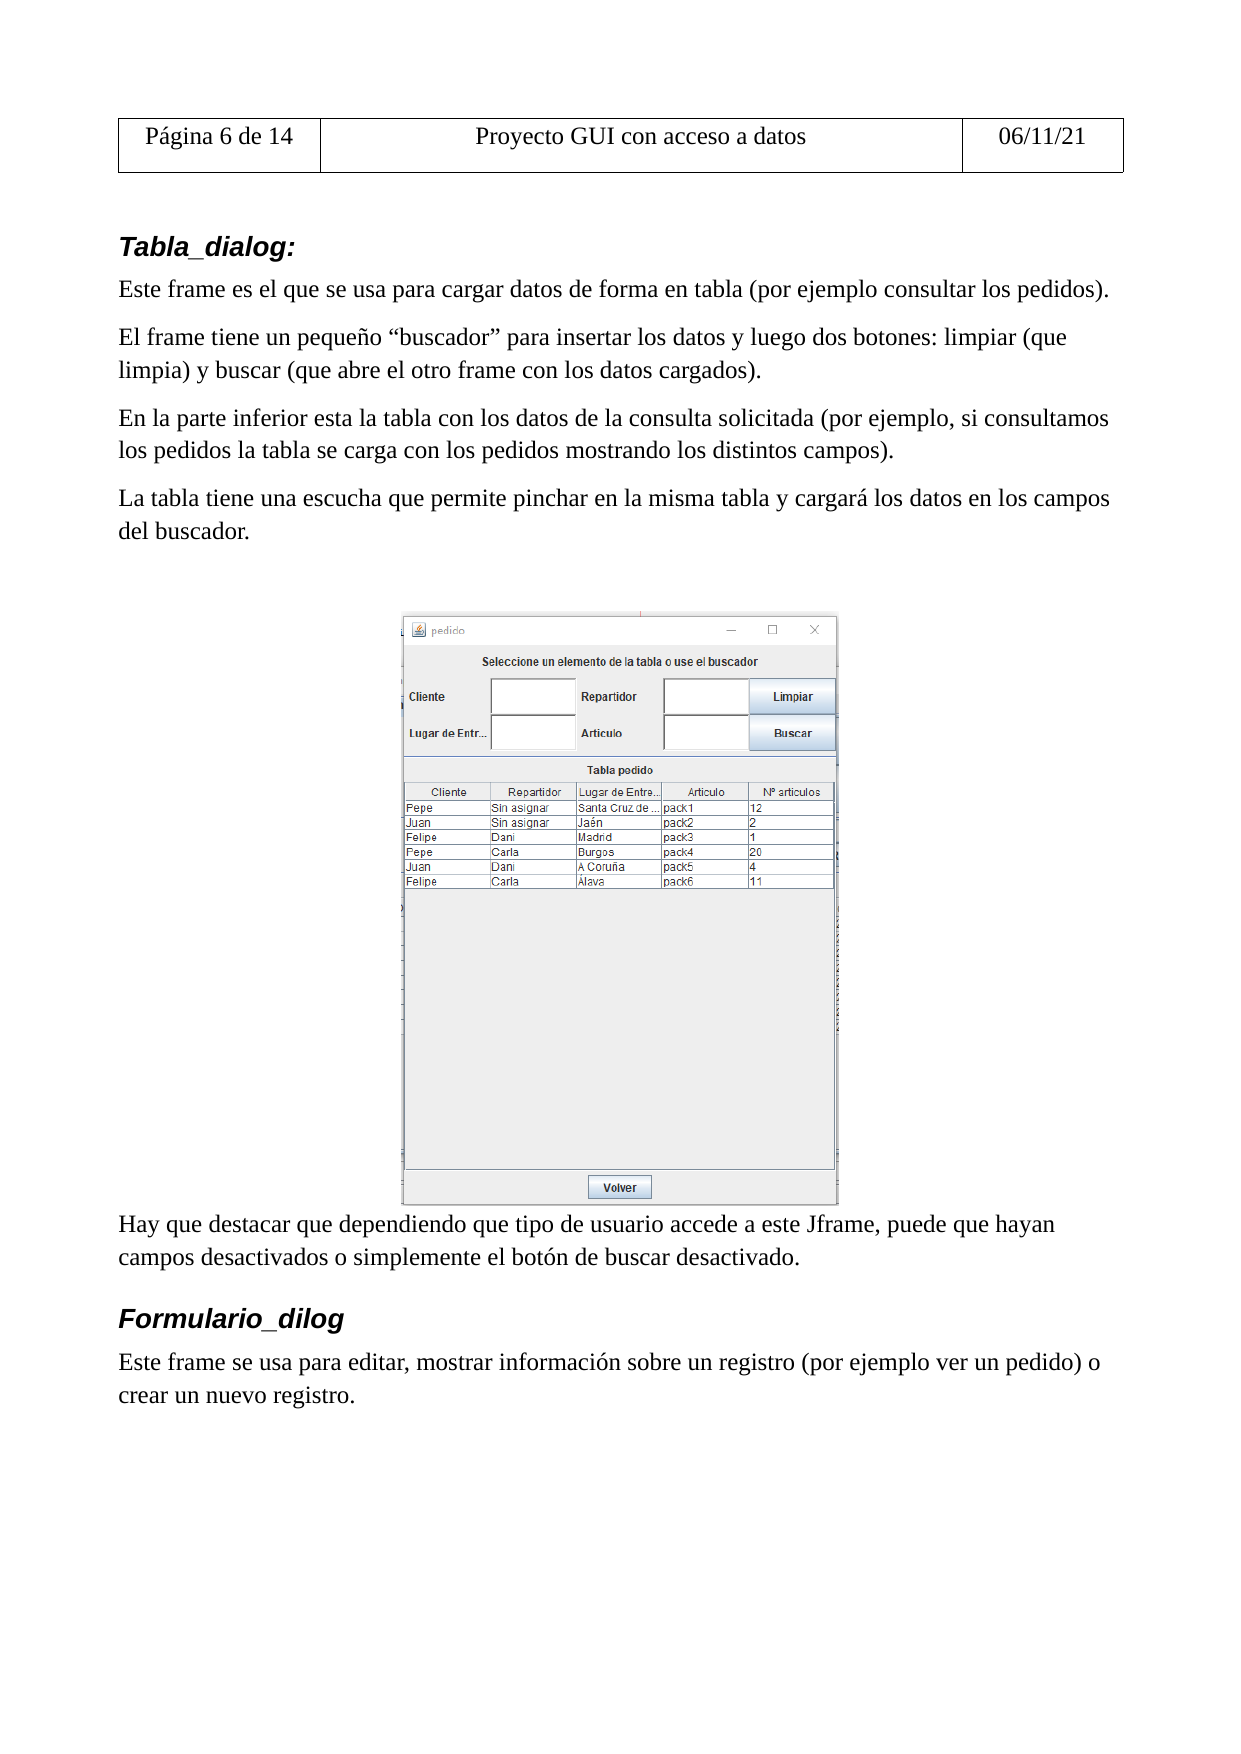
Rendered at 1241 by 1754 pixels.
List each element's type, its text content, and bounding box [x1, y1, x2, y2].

text Este frame es el que se usa para cargar datos de forma en tabla (por ejemplo consultar los pedidos). [118, 274, 1122, 303]
picture [401, 611, 839, 1206]
text Hay que destacar que dependiendo que tipo de usuario accede a este Jframe, puede que hayan campos desactivados o simplemente el botón de buscar desactivado. [118, 611, 1122, 1271]
text La tabla tiene una escucha que permite pinchar en la misma tabla y cargará los datos en los campos del buscador. [118, 483, 1122, 545]
subtitle Formulario_dilog [118, 1302, 1122, 1334]
text Este frame se usa para editar, mostrar información sobre un registro (por ejemplo ver un pedido) o crear un nuevo registro. [118, 1347, 1122, 1409]
subtitle Tabla_dialog: [118, 230, 1122, 262]
text El frame tiene un pequeño “buscador” para insertar los datos y luego dos botones: limpiar (que limpia) y buscar (que abre el otro frame con los datos cargados). [118, 322, 1122, 384]
text En la parte inferior esta la tabla con los datos de la consulta solicitada (por ejemplo, si consultamos los pedidos la tabla se carga con los pedidos mostrando los distintos campos). [118, 403, 1122, 464]
